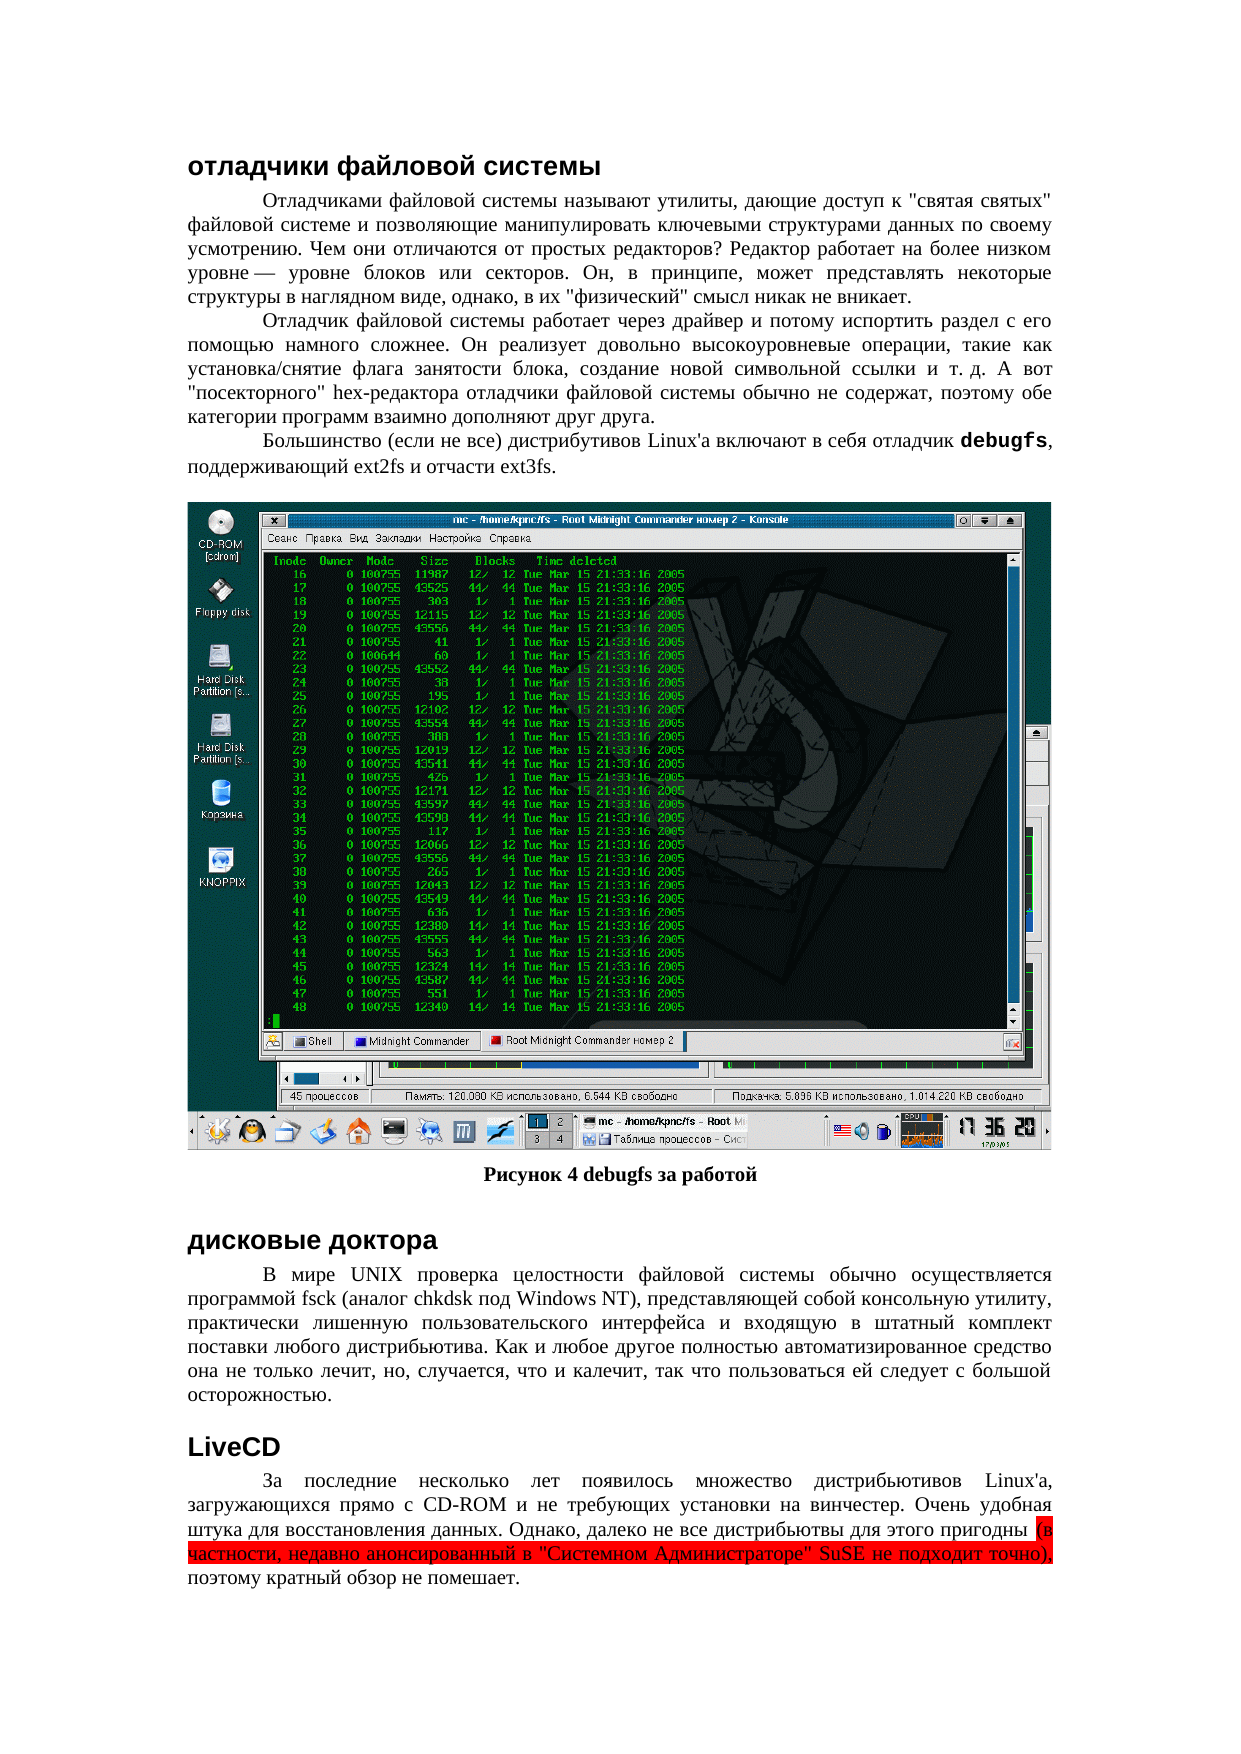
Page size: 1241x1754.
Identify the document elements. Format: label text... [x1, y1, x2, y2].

picture [1028, 544, 1037, 556]
picture [235, 1062, 248, 1082]
text Отладчиками файловой системы называют утилиты, дающие доступ к "святая святых" файловой системе и позволяющие манипулировать ключевыми структурами данных по своему усмотрению. Чем они отличаются от простых редакторов? Редактор работает на более низком уровне — уровне блоков или секторов. Он, в принципе, может представлять некоторые структуры в наглядном виде, однако, в их "физический" смысл никак не вникает. [187, 187, 1053, 308]
picture [216, 1053, 227, 1063]
picture [211, 891, 220, 902]
picture [187, 657, 195, 671]
picture [204, 784, 210, 798]
picture [227, 1081, 237, 1089]
picture [225, 1069, 233, 1081]
picture [197, 891, 211, 902]
picture [235, 776, 247, 783]
picture [1040, 534, 1052, 550]
picture [235, 507, 242, 515]
picture [200, 502, 208, 511]
picture [1030, 558, 1044, 569]
picture [191, 713, 196, 721]
text Рисунок 4 debugfs за работой [187, 1162, 1053, 1186]
picture [187, 502, 1052, 1150]
text Отладчик файловой системы работает через драйвер и потому испортить раздел с его помощью намного сложнее. Он реализует довольно высокоуровневые операции, такие как установка/снятие флага занятости блока, создание новой символьной ссылки и т. д. А вот "посекторного" hex-редактора отладчики файловой системы обычно не содержат, поэтому обе категории программ взаимно дополняют друг друга. [187, 308, 1053, 428]
picture [193, 502, 202, 507]
picture [187, 767, 191, 778]
picture [1036, 601, 1052, 621]
subtitle дисковые доктора [187, 1224, 1053, 1255]
text В мире UNIX проверка целостности файловой системы обычно осуществляется программой fsck (аналог chkdsk под Windows NT), представляющей собой консольную утилиту, практически лишенную пользовательского интерфейса и входящую в штатный комплект поставки любого дистрибьютива. Как и любое другое полностью автоматизированное средство она не только лечит, но, случается, что и калечит, так что пользоваться ей следует с большой осторожностью. [187, 1261, 1053, 1406]
subtitle LiveCD [187, 1431, 1053, 1462]
picture [223, 612, 232, 623]
picture [217, 1042, 229, 1053]
picture [208, 1028, 220, 1034]
picture [194, 769, 236, 809]
picture [244, 731, 256, 746]
picture [1028, 623, 1034, 631]
subtitle отладчики файловой системы [187, 150, 1053, 181]
picture [197, 824, 203, 831]
picture [1043, 686, 1052, 697]
picture [187, 630, 196, 637]
picture [1045, 552, 1052, 566]
picture [187, 980, 195, 1014]
text Большинство (если не все) дистрибутивов Linux'а включают в себя отладчик debugfs, поддерживающий ext2fs и отчасти ext3fs. [187, 428, 1053, 478]
picture [1044, 620, 1052, 630]
text За последние несколько лет появилось множество дистрибьютивов Linux'а, загружающихся прямо с CD-ROM и не требующих установки на винчестер. Очень удобная штука для восстановления данных. Однако, далеко не все дистрибьютвы для этого пригодны (в частности, недавно анонсированный в "Системном Администраторе" SuSE не подходит точно), поэтому кратный обзор не помешает. [187, 1468, 1053, 1589]
picture [1028, 698, 1052, 722]
picture [229, 1088, 239, 1097]
